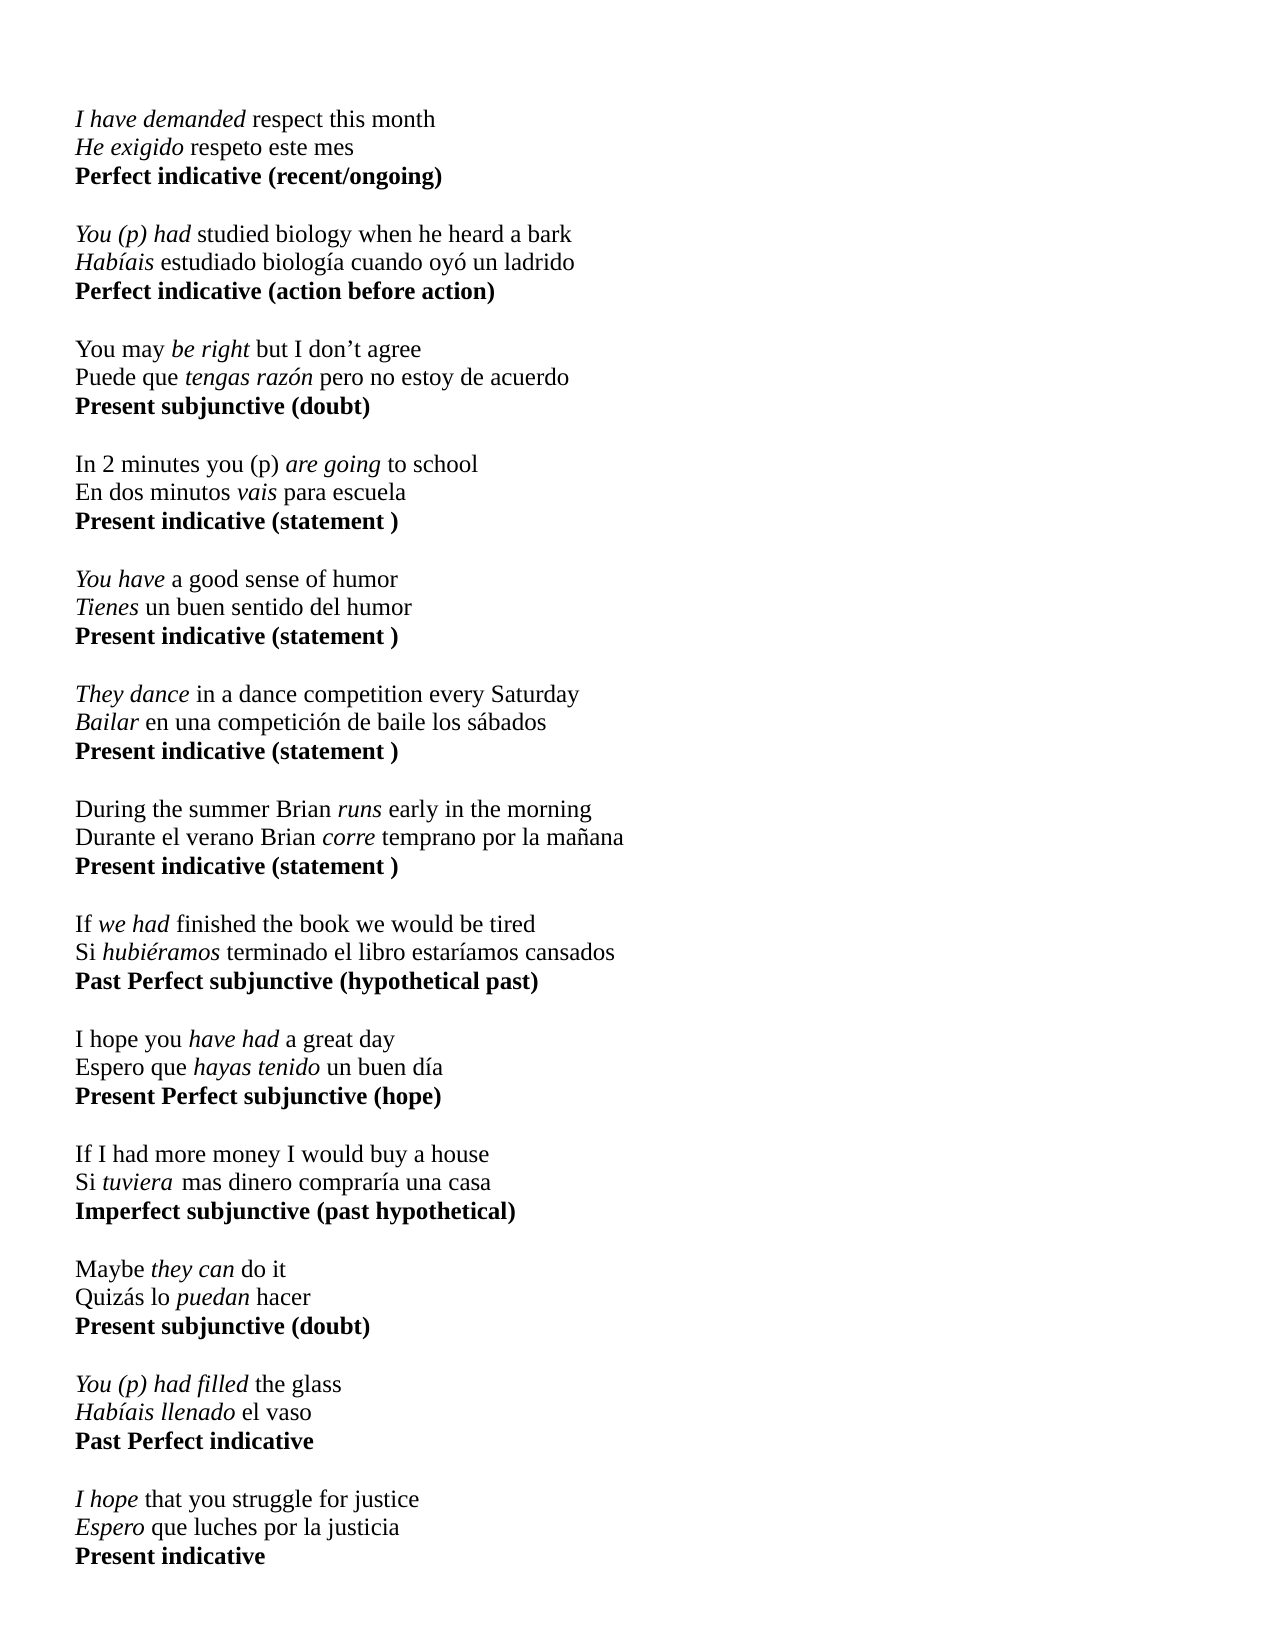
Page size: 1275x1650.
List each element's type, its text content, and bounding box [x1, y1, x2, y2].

text He exigido respeto este mes [75, 132, 1200, 161]
text Present subjunctive (doubt) [75, 1311, 1200, 1340]
text Habíais estudiado biología cuando oyó un ladrido [75, 247, 1200, 276]
text Perfect indicative (action before action) [75, 276, 1200, 305]
text Present indicative [75, 1541, 1200, 1570]
text Perfect indicative (recent/ongoing) [75, 161, 1200, 190]
text Past Perfect subjunctive (hypothetical past) [75, 966, 1200, 995]
text Past Perfect indicative [75, 1426, 1200, 1455]
text They dance in a dance competition every Saturday [75, 679, 1200, 707]
text I have demanded respect this month [75, 104, 1200, 132]
text Imperfect subjunctive (past hypothetical) [75, 1196, 1200, 1225]
text Quizás lo puedan hacer [75, 1282, 1200, 1311]
text If I had more money I would buy a house [75, 1139, 1200, 1167]
text If we had finished the book we would be tired [75, 909, 1200, 937]
text Habíais llenado el vaso [75, 1397, 1200, 1426]
text You may be right but I don’t agree [75, 334, 1200, 362]
text Espero que hayas tenido un buen día [75, 1052, 1200, 1081]
text En dos minutos vais para escuela [75, 477, 1200, 506]
text Present indicative (statement ) [75, 506, 1200, 535]
text Si hubiéramos terminado el libro estaríamos cansados [75, 937, 1200, 966]
text In 2 minutes you (p) are going to school [75, 449, 1200, 477]
text During the summer Brian runs early in the morning [75, 794, 1200, 822]
text Present indicative (statement ) [75, 621, 1200, 650]
text Bailar en una competición de baile los sábados [75, 707, 1200, 736]
text Present indicative (statement ) [75, 736, 1200, 765]
text Tienes un buen sentido del humor [75, 592, 1200, 621]
text Durante el verano Brian corre temprano por la mañana [75, 822, 1200, 851]
text You have a good sense of humor [75, 564, 1200, 592]
text Si tuviera mas dinero compraría una casa [75, 1167, 1200, 1196]
text Puede que tengas razón pero no estoy de acuerdo [75, 362, 1200, 391]
text You (p) had filled the glass [75, 1369, 1200, 1397]
text Present indicative (statement ) [75, 851, 1200, 880]
text Present subjunctive (doubt) [75, 391, 1200, 420]
text I hope you have had a great day [75, 1024, 1200, 1052]
text Espero que luches por la justicia [75, 1512, 1200, 1541]
text I hope that you struggle for justice [75, 1484, 1200, 1512]
text You (p) had studied biology when he heard a bark [75, 219, 1200, 247]
text Maybe they can do it [75, 1254, 1200, 1282]
text Present Perfect subjunctive (hope) [75, 1081, 1200, 1110]
